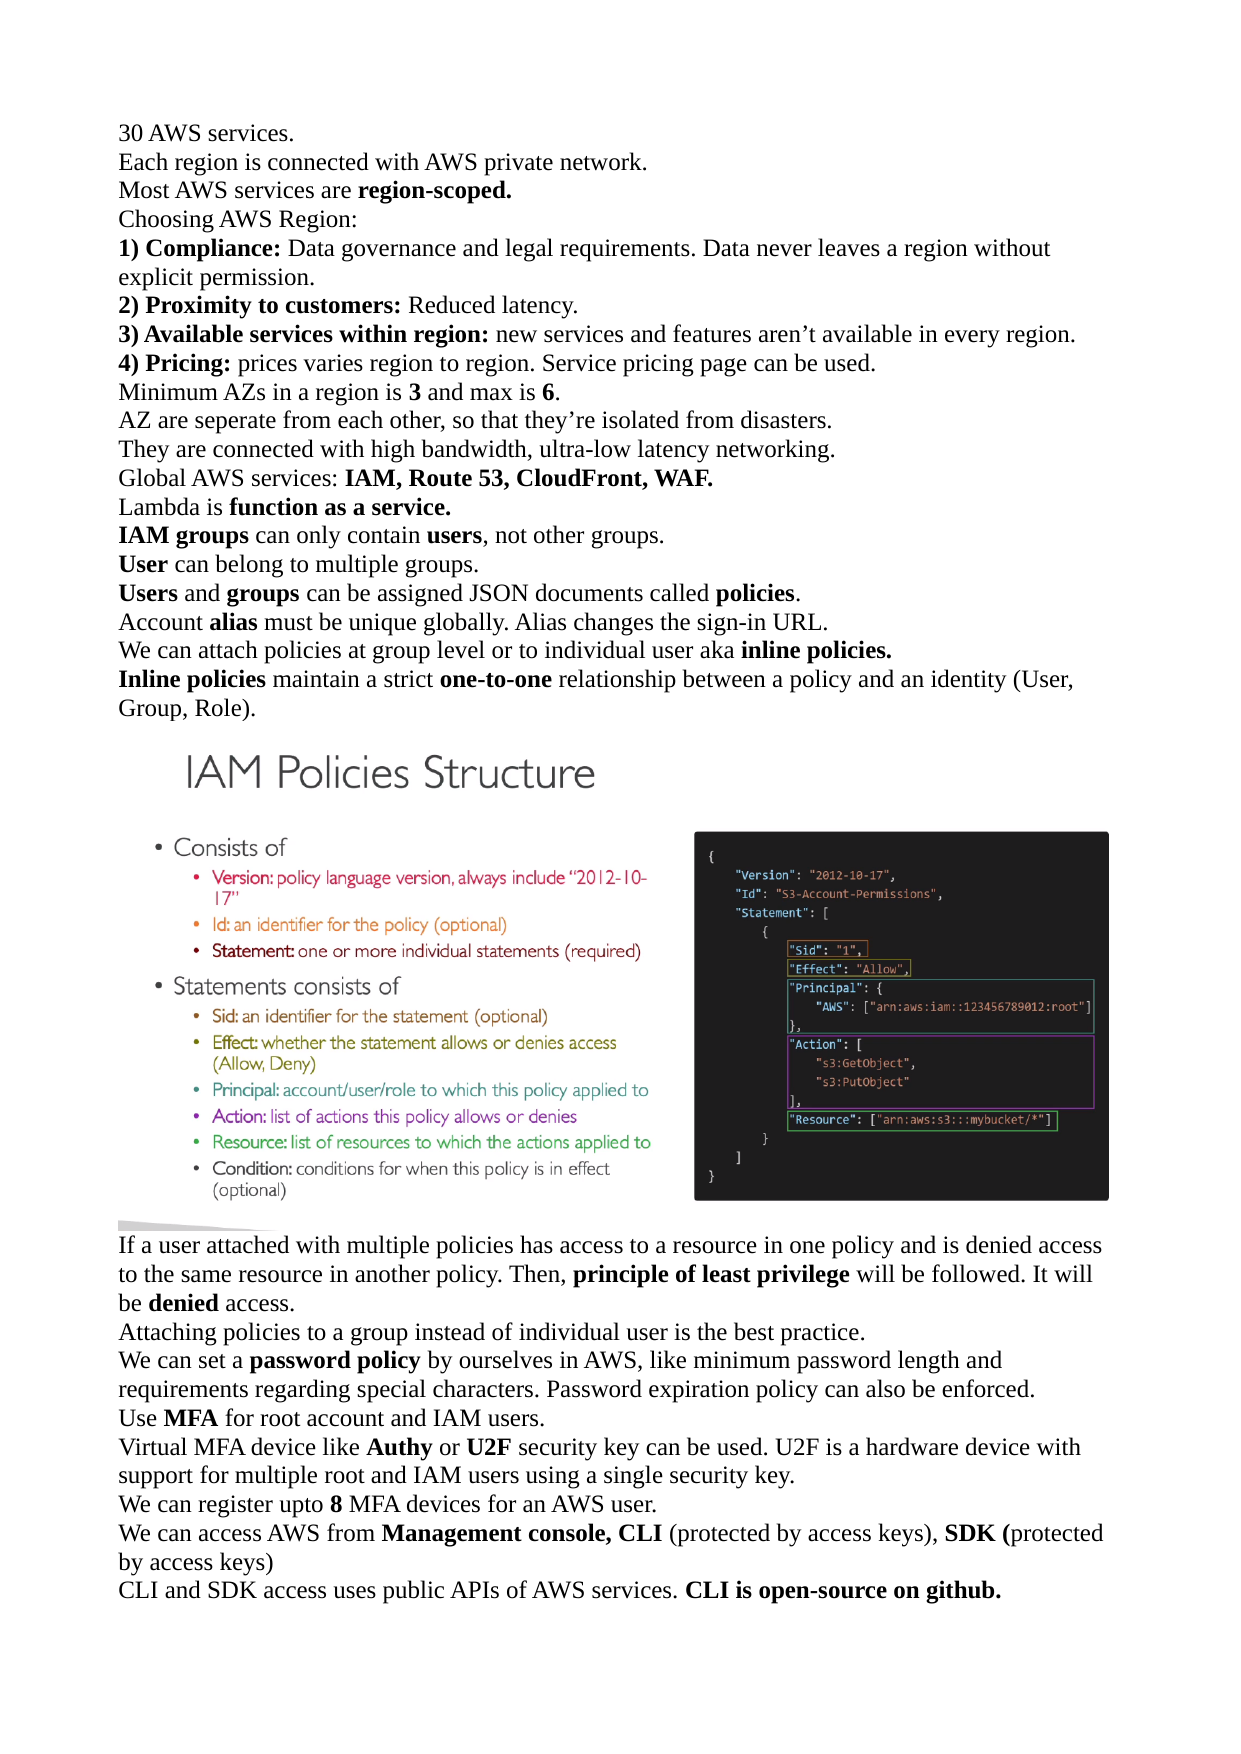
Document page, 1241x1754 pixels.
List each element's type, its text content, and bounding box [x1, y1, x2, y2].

text 30 AWS services. [118, 118, 1122, 147]
text Most AWS services are region-scoped. [118, 176, 1122, 204]
text Users and groups can be assigned JSON documents called policies. [118, 578, 1122, 607]
text Use MFA for root account and IAM users. [118, 1403, 1122, 1432]
text Each region is connected with AWS private network. [118, 147, 1122, 176]
text 2) Proximity to customers: Reduced latency. [118, 291, 1122, 319]
text Choosing AWS Region: [118, 204, 1122, 233]
text Account alias must be unique globally. Alias changes the sign-in URL. [118, 607, 1122, 636]
text Global AWS services: IAM, Route 53, CloudFront, WAF. Lambda is function as a service. [118, 463, 1122, 521]
text Attaching policies to a group instead of individual user is the best practice. [118, 1317, 1122, 1346]
text They are connected with high bandwidth, ultra-low latency networking. [118, 434, 1122, 463]
text CLI and SDK access uses public APIs of AWS services. CLI is open-source on github. [118, 1576, 1122, 1604]
text We can access AWS from Management console, CLI (protected by access keys), SDK (protected by access keys) [118, 1518, 1122, 1576]
text If a user attached with multiple policies has access to a resource in one policy and is denied access to the same resource in another policy. Then, principle of least privilege will be followed. It will be denied access. [118, 1231, 1122, 1317]
text We can register upto 8 MFA devices for an AWS user. [118, 1489, 1122, 1518]
text Minimum AZs in a region is 3 and max is 6. [118, 377, 1122, 406]
text We can attach policies at group level or to individual user aka inline policies. [118, 636, 1122, 664]
text User can belong to multiple groups. [118, 549, 1122, 578]
text Virtual MFA device like Authy or U2F security key can be used. U2F is a hardware device with support for multiple root and IAM users using a single security key. [118, 1432, 1122, 1489]
text IAM groups can only contain users, not other groups. [118, 521, 1122, 549]
text 4) Pricing: prices varies region to region. Service pricing page can be used. [118, 348, 1122, 377]
text AZ are seperate from each other, so that they’re isolated from disasters. [118, 406, 1122, 434]
text We can set a password policy by ourselves in AWS, like minimum password length and requirements regarding special characters. Password expiration policy can also be enforced. [118, 1346, 1122, 1403]
text Inline policies maintain a strict one-to-one relationship between a policy and an identity (User, Group, Role). [118, 664, 1122, 721]
picture [118, 721, 1123, 1231]
text 3) Available services within region: new services and features aren’t available in every region. [118, 319, 1122, 348]
text 1) Compliance: Data governance and legal requirements. Data never leaves a region without explicit permission. [118, 233, 1122, 291]
